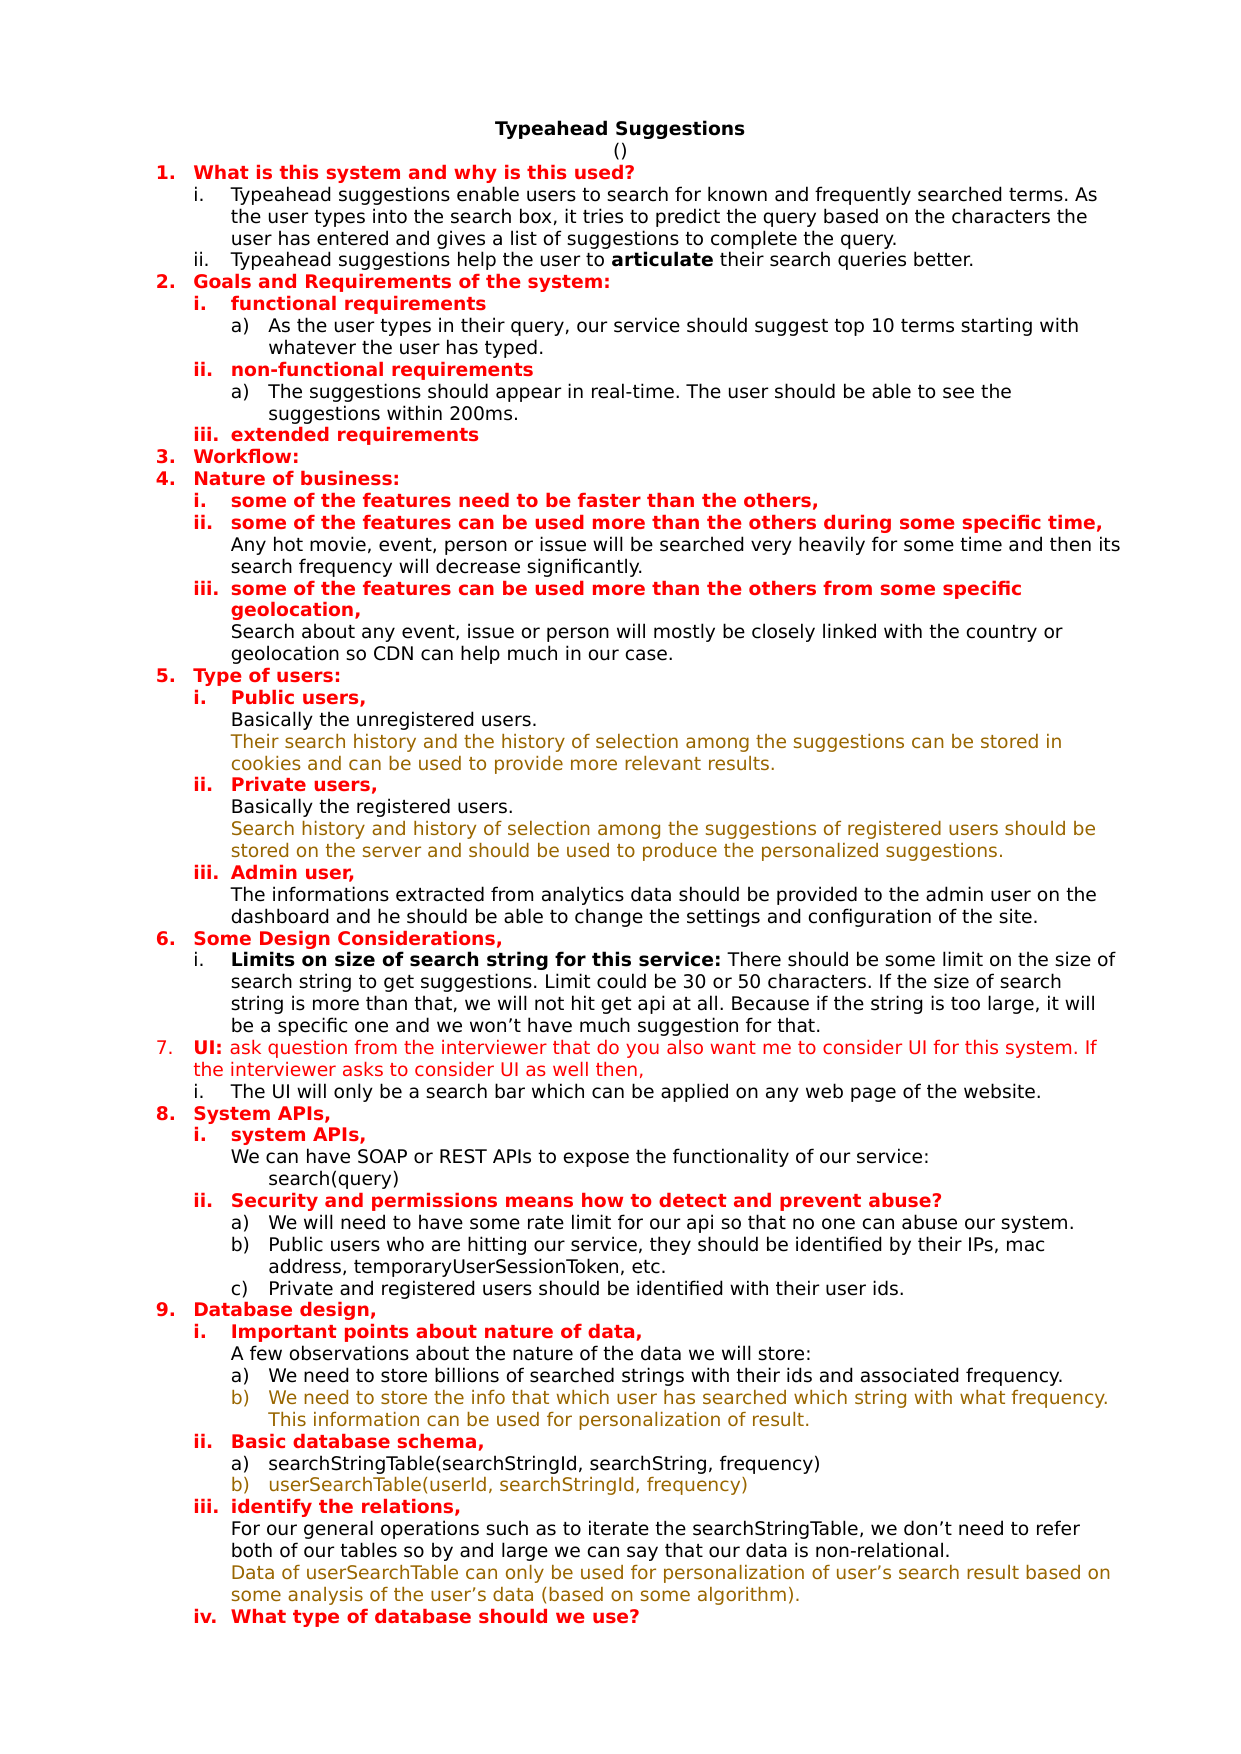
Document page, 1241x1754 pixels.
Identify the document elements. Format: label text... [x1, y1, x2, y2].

list Typeahead suggestions help the user to articulate their search queries better. [193, 249, 1122, 271]
list non-functional requirements [193, 359, 1122, 381]
list Important points about nature of data, [193, 1321, 1122, 1343]
list For our general operations such as to iterate the searchStringTable, we don’t need to refer both of our tables so by and large we can say that our data is non-relational. [193, 1518, 1122, 1562]
list A few observations about the nature of the data we will store: [193, 1343, 1122, 1365]
list some of the features need to be faster than the others, [193, 490, 1122, 512]
list userSearchTable(userId, searchStringId, frequency) [231, 1474, 1122, 1496]
list Database design, [156, 1299, 1122, 1321]
list Private and registered users should be identified with their user ids. [231, 1277, 1122, 1299]
text Typeahead Suggestions [118, 118, 1122, 140]
list Search about any event, issue or person will mostly be closely linked with the country or geolocation so CDN can help much in our case. [193, 621, 1122, 665]
list We can have SOAP or REST APIs to expose the functionality of our service: [193, 1146, 1122, 1168]
list The UI will only be a search bar which can be applied on any web page of the website. [193, 1081, 1122, 1102]
list What type of database should we use? [193, 1606, 1122, 1627]
list As the user types in their query, our service should suggest top 10 terms starting with whatever the user has typed. [231, 315, 1122, 359]
list We will need to have some rate limit for our api so that no one can abuse our system. [231, 1212, 1122, 1234]
list Goals and Requirements of the system: [156, 271, 1122, 293]
list search(query) [231, 1168, 1122, 1190]
list Limits on size of search string for this service: There should be some limit on the size of search string to get suggestions. Limit could be 30 or 50 characters. If the size of search string is more than that, we will not hit get api at all. Because if the string is too large, it will be a specific one and we won’t have much suggestion for that. [193, 949, 1122, 1037]
list We need to store billions of searched strings with their ids and associated frequency. [231, 1365, 1122, 1387]
list Admin user, [193, 862, 1122, 884]
list Basically the registered users. [193, 796, 1122, 818]
list Basic database schema, [193, 1431, 1122, 1452]
list Type of users: [156, 665, 1122, 687]
list some of the features can be used more than the others during some specific time, [193, 512, 1122, 534]
list Their search history and the history of selection among the suggestions can be stored in cookies and can be used to provide more relevant results. [193, 731, 1122, 774]
list UI: ask question from the interviewer that do you also want me to consider UI for this system. If the interviewer asks to consider UI as well then, [156, 1037, 1122, 1081]
list Nature of business: [156, 468, 1122, 490]
list searchStringTable(searchStringId, searchString, frequency) [231, 1452, 1122, 1474]
list We need to store the info that which user has searched which string with what frequency. This information can be used for personalization of result. [231, 1387, 1122, 1431]
list Any hot movie, event, person or issue will be searched very heavily for some time and then its search frequency will decrease significantly. [193, 534, 1122, 577]
list Public users who are hitting our service, they should be identified by their IPs, mac address, temporaryUserSessionToken, etc. [231, 1234, 1122, 1277]
list Public users, [193, 687, 1122, 709]
list Private users, [193, 774, 1122, 796]
list extended requirements [193, 424, 1122, 446]
list functional requirements [193, 293, 1122, 315]
list Some Design Considerations, [156, 927, 1122, 949]
list Data of userSearchTable can only be used for personalization of user’s search result based on some analysis of the user’s data (based on some algorithm). [193, 1562, 1122, 1606]
list Typeahead suggestions enable users to search for known and frequently searched terms. As the user types into the search box, it tries to predict the query based on the characters the user has entered and gives a list of suggestions to complete the query. [193, 184, 1122, 249]
list Basically the unregistered users. [193, 709, 1122, 731]
list some of the features can be used more than the others from some specific geolocation, [193, 577, 1122, 621]
list What is this system and why is this used? [156, 162, 1122, 184]
list Workflow: [156, 446, 1122, 468]
text () [118, 140, 1122, 162]
list identify the relations, [193, 1496, 1122, 1518]
list System APIs, [156, 1102, 1122, 1124]
list system APIs, [193, 1124, 1122, 1146]
list The suggestions should appear in real-time. The user should be able to see the suggestions within 200ms. [231, 381, 1122, 424]
list The informations extracted from analytics data should be provided to the admin user on the dashboard and he should be able to change the settings and configuration of the site. [193, 884, 1122, 927]
list Search history and history of selection among the suggestions of registered users should be stored on the server and should be used to produce the personalized suggestions. [193, 818, 1122, 862]
list Security and permissions means how to detect and prevent abuse? [193, 1190, 1122, 1212]
